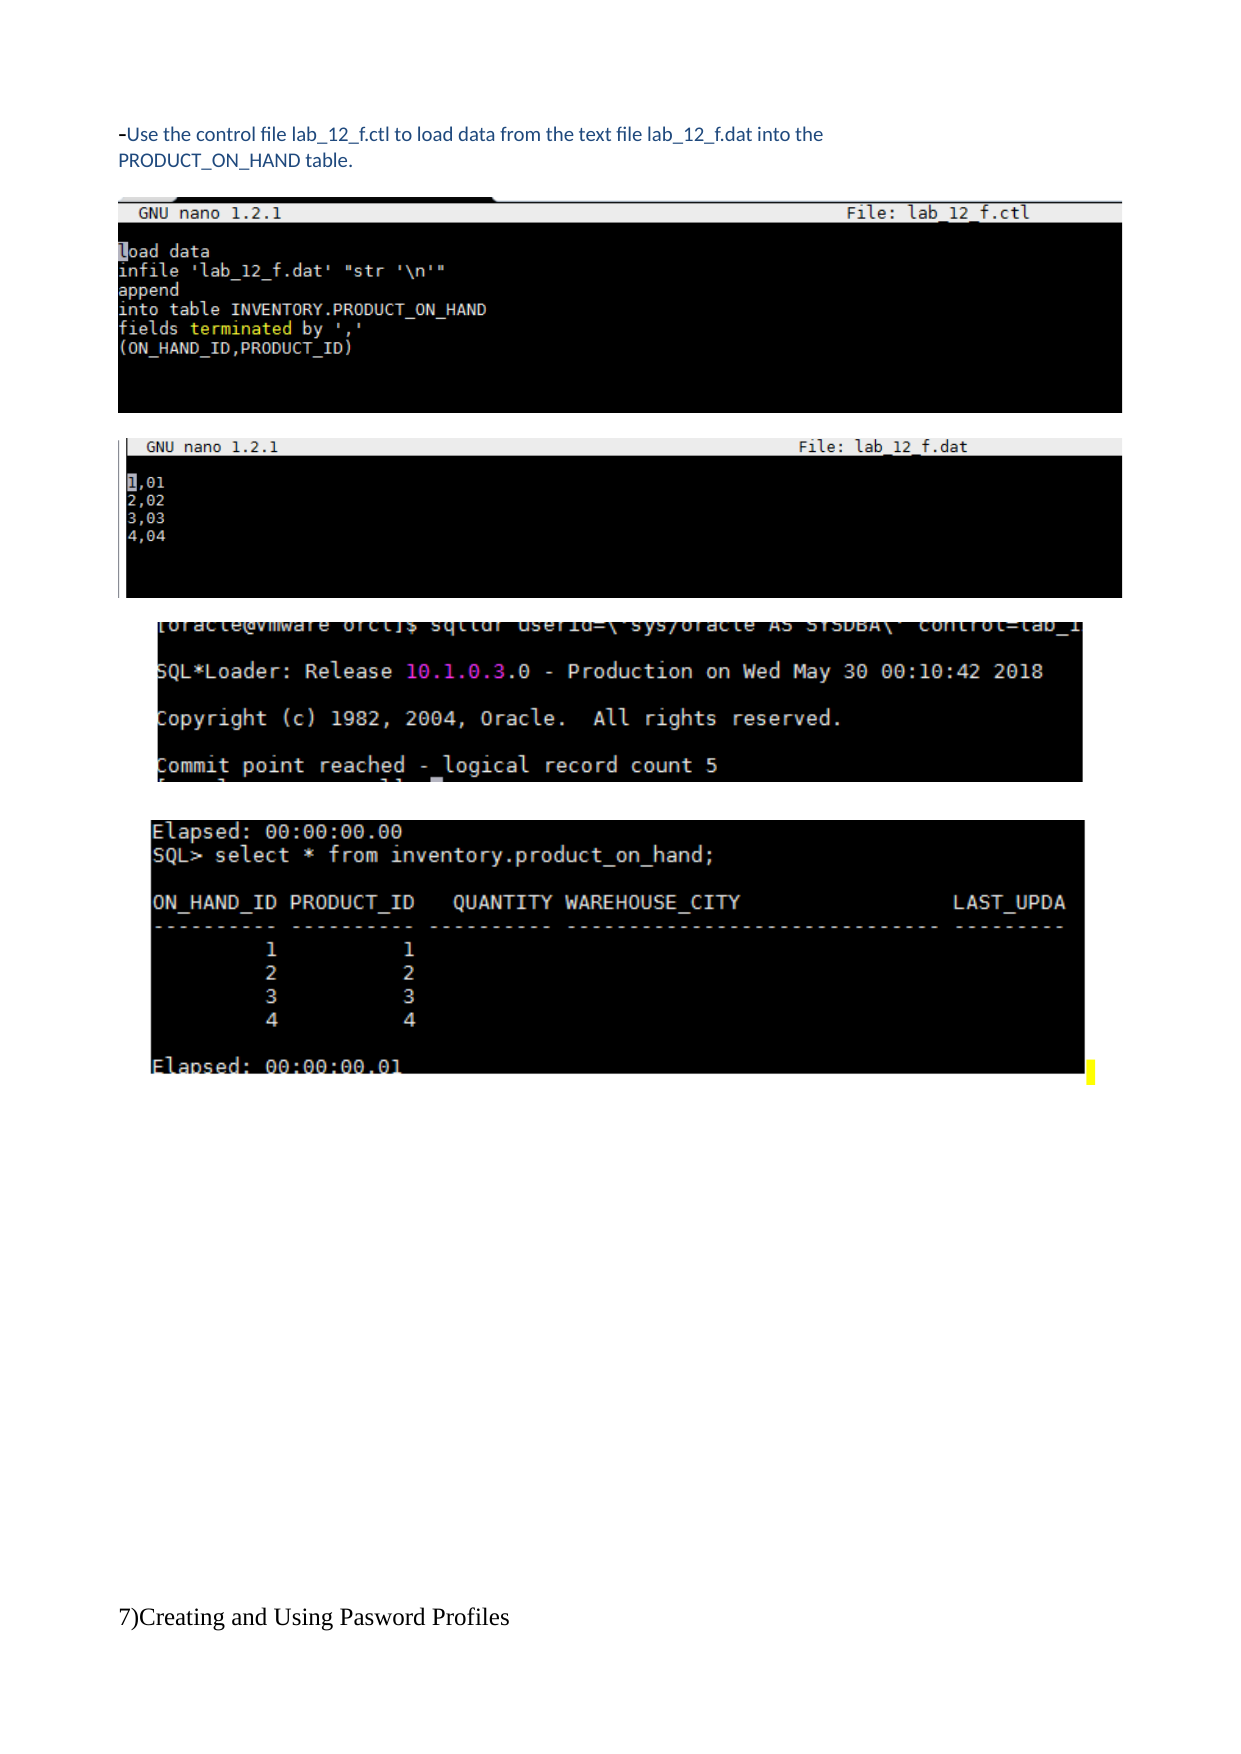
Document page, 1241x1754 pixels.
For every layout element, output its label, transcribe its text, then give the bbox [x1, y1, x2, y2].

text 7)Creating and Using Pasword Profiles [118, 1602, 1122, 1631]
picture [145, 820, 1096, 1085]
text -Use the control file lab_12_f.ctl to load data from the text file lab_12_f.dat into the [118, 118, 1122, 147]
picture [157, 622, 1083, 782]
text PRODUCT_ON_HAND table. [118, 147, 1122, 172]
picture [118, 438, 1123, 598]
picture [118, 197, 1123, 413]
